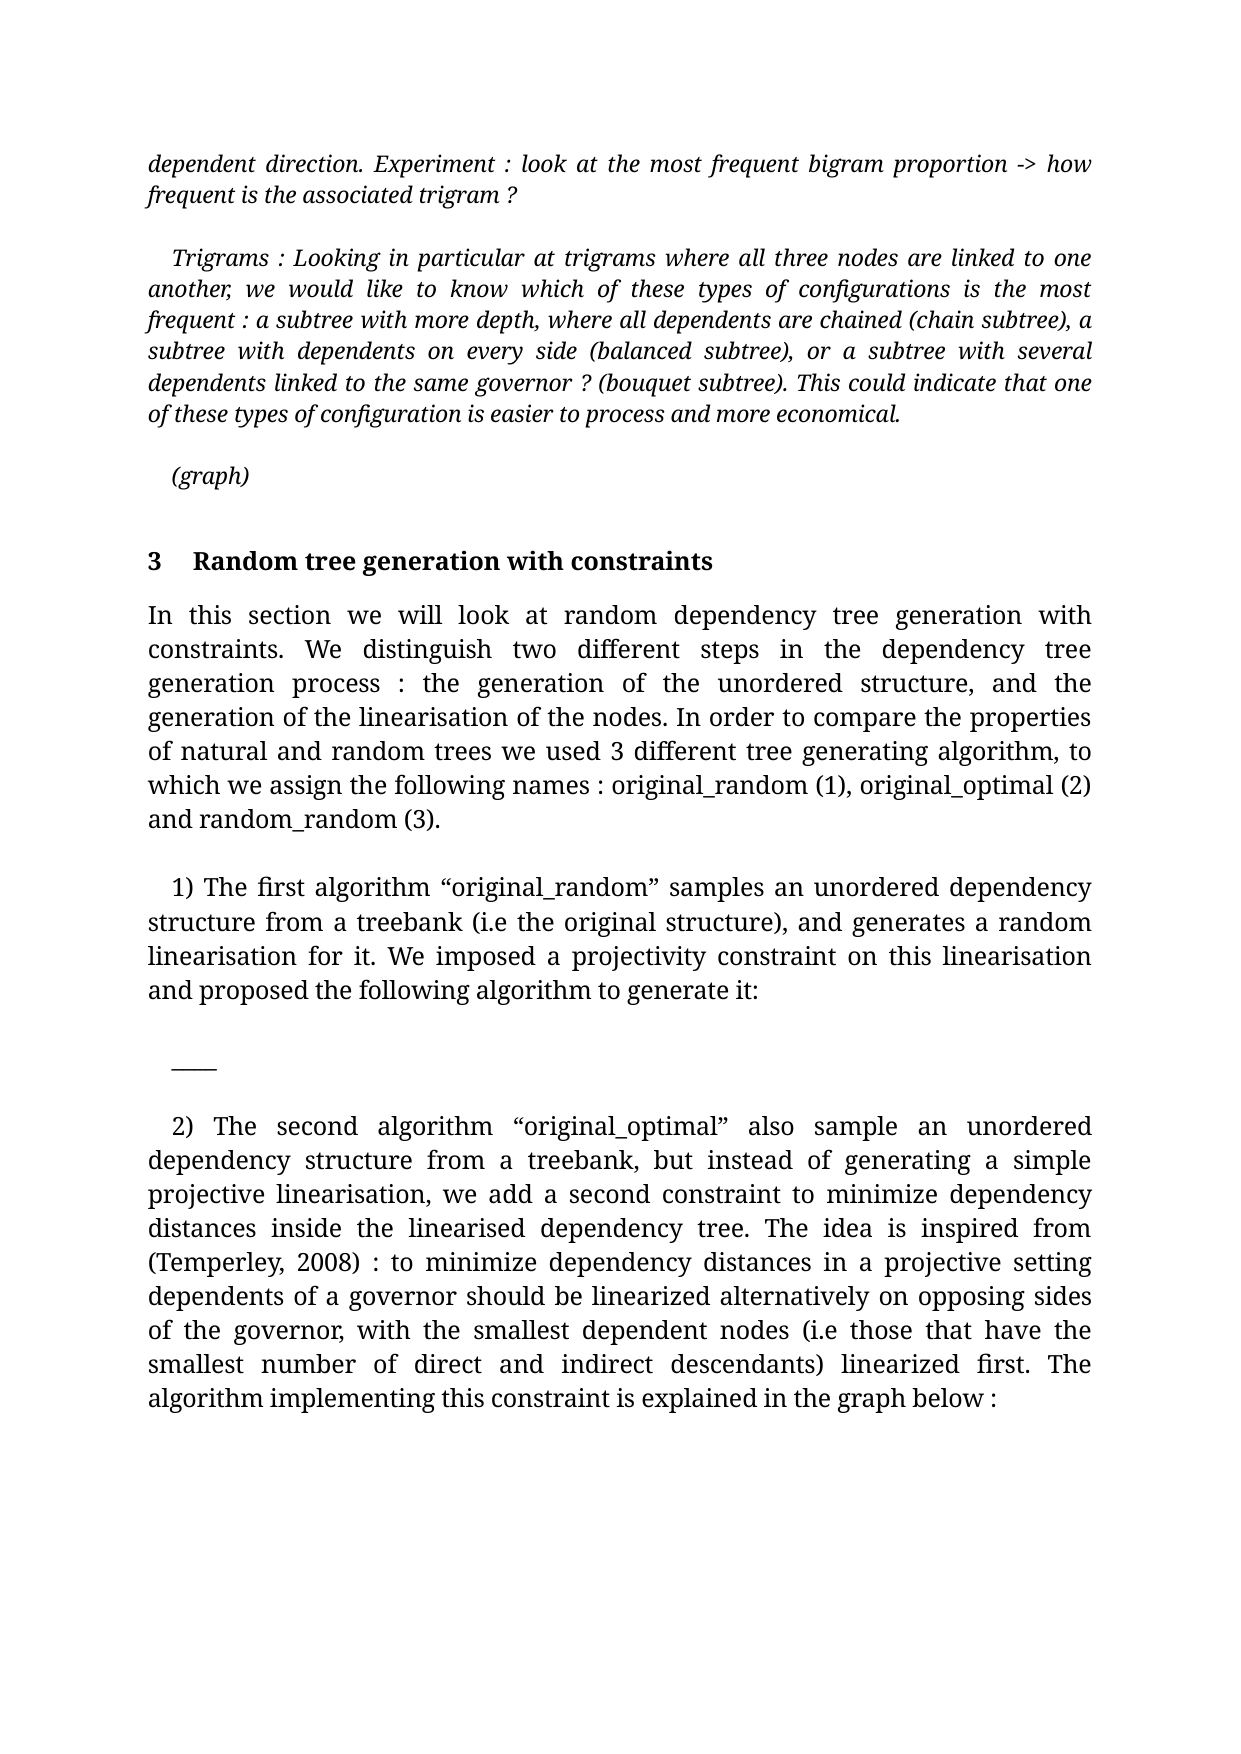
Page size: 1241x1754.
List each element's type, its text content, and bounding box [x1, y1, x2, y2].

text 1) The first algorithm “original_random” samples an unordered dependency structure from a treebank (i.e the original structure), and generates a random linearisation for it. We imposed a projectivity constraint on this linearisation and proposed the following algorithm to generate it: [148, 870, 1092, 1006]
text 2) The second algorithm “original_optimal” also sample an unordered dependency structure from a treebank, but instead of generating a simple projective linearisation, we add a second constraint to minimize dependency distances inside the linearised dependency tree. The idea is inspired from (Temperley, 2008) : to minimize dependency distances in a projective setting dependents of a governor should be linearized alternatively on opposing sides of the governor, with the smallest dependent nodes (i.e those that have the smallest number of direct and indirect descendants) linearized first. The algorithm implementing this constraint is explained in the graph below : [148, 1108, 1092, 1415]
text In this section we will look at random dependency tree generation with constraints. We distinguish two different steps in the dependency tree generation process : the generation of the unordered structure, and the generation of the linearisation of the nodes. In order to compare the properties of natural and random trees we used 3 different tree generating algorithm, to which we assign the following names : original_random (1), original_optimal (2) and random_random (3). [148, 598, 1092, 836]
text ____ [148, 1040, 1092, 1074]
text dependent direction. Experiment : look at the most frequent bigram proportion -> how frequent is the associated trigram ? [148, 148, 1092, 210]
text (graph) [148, 460, 1092, 491]
list Random tree generation with constraints [148, 543, 1092, 578]
text Trigrams : Looking in particular at trigrams where all three nodes are linked to one another, we would like to know which of these types of configurations is the most frequent : a subtree with more depth, where all dependents are chained (chain subtree), a subtree with dependents on every side (balanced subtree), or a subtree with several dependents linked to the same governor ? (bouquet subtree). This could indicate that one of these types of configuration is easier to process and more economical. [148, 241, 1092, 429]
